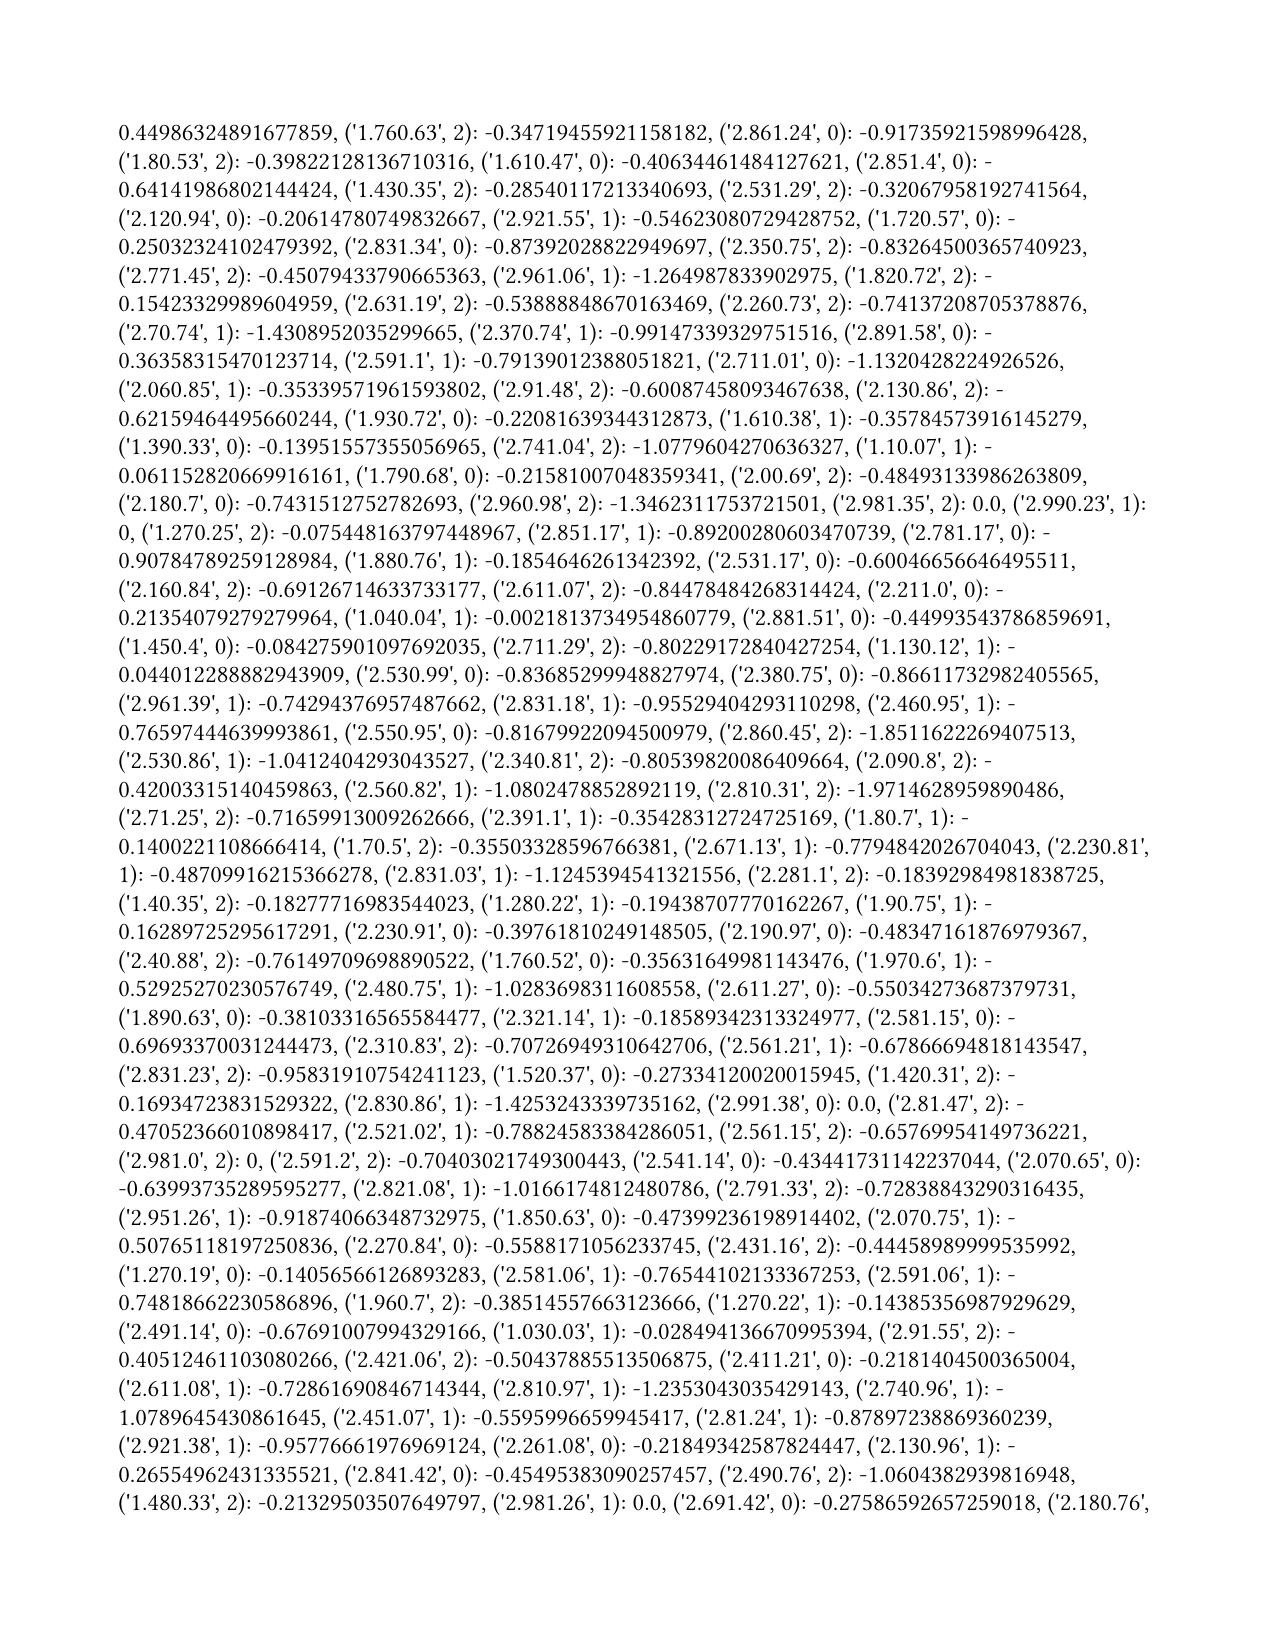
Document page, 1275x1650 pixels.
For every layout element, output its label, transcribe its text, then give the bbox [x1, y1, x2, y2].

text -0.44986324891677859, ('1.760.63', 2): -0.34719455921158182, ('2.861.24', 0): -0.91735921598996428, ('1.80.53', 2): -0.39822128136710316, ('1.610.47', 0): -0.40634461484127621, ('2.851.4', 0): -0.64141986802144424, ('1.430.35', 2): -0.28540117213340693, ('2.531.29', 2): -0.32067958192741564, ('2.120.94', 0): -0.20614780749832667, ('2.921.55', 1): -0.54623080729428752, ('1.720.57', 0): -0.25032324102479392, ('2.831.34', 0): -0.87392028822949697, ('2.350.75', 2): -0.83264500365740923, ('2.771.45', 2): -0.45079433790665363, ('2.961.06', 1): -1.264987833902975, ('1.820.72', 2): -0.15423329989604959, ('2.631.19', 2): -0.53888848670163469, ('2.260.73', 2): -0.74137208705378876, ('2.70.74', 1): -1.4308952035299665, ('2.370.74', 1): -0.99147339329751516, ('2.891.58', 0): -0.36358315470123714, ('2.591.1', 1): -0.79139012388051821, ('2.711.01', 0): -1.1320428224926526, ('2.060.85', 1): -0.35339571961593802, ('2.91.48', 2): -0.60087458093467638, ('2.130.86', 2): -0.62159464495660244, ('1.930.72', 0): -0.22081639344312873, ('1.610.38', 1): -0.35784573916145279, ('1.390.33', 0): -0.13951557355056965, ('2.741.04', 2): -1.0779604270636327, ('1.10.07', 1): -0.061152820669916161, ('1.790.68', 0): -0.21581007048359341, ('2.00.69', 2): -0.48493133986263809, ('2.180.7', 0): -0.7431512752782693, ('2.960.98', 2): -1.3462311753721501, ('2.981.35', 2): 0.0, ('2.990.23', 1): 0, ('1.270.25', 2): -0.075448163797448967, ('2.851.17', 1): -0.89200280603470739, ('2.781.17', 0): -0.90784789259128984, ('1.880.76', 1): -0.1854646261342392, ('2.531.17', 0): -0.60046656646495511, ('2.160.84', 2): -0.69126714633733177, ('2.611.07', 2): -0.84478484268314424, ('2.211.0', 0): -0.21354079279279964, ('1.040.04', 1): -0.0021813734954860779, ('2.881.51', 0): -0.44993543786859691, ('1.450.4', 0): -0.084275901097692035, ('2.711.29', 2): -0.80229172840427254, ('1.130.12', 1): -0.044012288882943909, ('2.530.99', 0): -0.83685299948827974, ('2.380.75', 0): -0.86611732982405565, ('2.961.39', 1): -0.74294376957487662, ('2.831.18', 1): -0.95529404293110298, ('2.460.95', 1): -0.76597444639993861, ('2.550.95', 0): -0.81679922094500979, ('2.860.45', 2): -1.8511622269407513, ('2.530.86', 1): -1.0412404293043527, ('2.340.81', 2): -0.80539820086409664, ('2.090.8', 2): -0.42003315140459863, ('2.560.82', 1): -1.0802478852892119, ('2.810.31', 2): -1.9714628959890486, ('2.71.25', 2): -0.71659913009262666, ('2.391.1', 1): -0.35428312724725169, ('1.80.7', 1): -0.1400221108666414, ('1.70.5', 2): -0.35503328596766381, ('2.671.13', 1): -0.7794842026704043, ('2.230.81', 1): -0.48709916215366278, ('2.831.03', 1): -1.1245394541321556, ('2.281.1', 2): -0.18392984981838725, ('1.40.35', 2): -0.18277716983544023, ('1.280.22', 1): -0.19438707770162267, ('1.90.75', 1): -0.16289725295617291, ('2.230.91', 0): -0.39761810249148505, ('2.190.97', 0): -0.48347161876979367, ('2.40.88', 2): -0.76149709698890522, ('1.760.52', 0): -0.35631649981143476, ('1.970.6', 1): -0.52925270230576749, ('2.480.75', 1): -1.0283698311608558, ('2.611.27', 0): -0.55034273687379731, ('1.890.63', 0): -0.38103316565584477, ('2.321.14', 1): -0.18589342313324977, ('2.581.15', 0): -0.69693370031244473, ('2.310.83', 2): -0.70726949310642706, ('2.561.21', 1): -0.67866694818143547, ('2.831.23', 2): -0.95831910754241123, ('1.520.37', 0): -0.27334120020015945, ('1.420.31', 2): -0.16934723831529322, ('2.830.86', 1): -1.4253243339735162, ('2.991.38', 0): 0.0, ('2.81.47', 2): -0.47052366010898417, ('2.521.02', 1): -0.78824583384286051, ('2.561.15', 2): -0.65769954149736221, ('2.981.0', 2): 0, ('2.591.2', 2): -0.70403021749300443, ('2.541.14', 0): -0.43441731142237044, ('2.070.65', 0): -0.63993735289595277, ('2.821.08', 1): -1.0166174812480786, ('2.791.33', 2): -0.72838843290316435, ('2.951.26', 1): -0.91874066348732975, ('1.850.63', 0): -0.47399236198914402, ('2.070.75', 1): -0.50765118197250836, ('2.270.84', 0): -0.5588171056233745, ('2.431.16', 2): -0.44458989999535992, ('1.270.19', 0): -0.14056566126893283, ('2.581.06', 1): -0.76544102133367253, ('2.591.06', 1): -0.74818662230586896, ('1.960.7', 2): -0.38514557663123666, ('1.270.22', 1): -0.14385356987929629, ('2.491.14', 0): -0.67691007994329166, ('1.030.03', 1): -0.028494136670995394, ('2.91.55', 2): -0.40512461103080266, ('2.421.06', 2): -0.50437885513506875, ('2.411.21', 0): -0.2181404500365004, ('2.611.08', 1): -0.72861690846714344, ('2.810.97', 1): -1.2353043035429143, ('2.740.96', 1): -1.0789645430861645, ('2.451.07', 1): -0.5595996659945417, ('2.81.24', 1): -0.87897238869360239, ('2.921.38', 1): -0.95776661976969124, ('2.261.08', 0): -0.21849342587824447, ('2.130.96', 1): -0.26554962431335521, ('2.841.42', 0): -0.45495383090257457, ('2.490.76', 2): -1.0604382939816948, ('1.480.33', 2): -0.21329503507649797, ('2.981.26', 1): 0.0, ('2.691.42', 0): -0.27586592657259018, ('2.180.76', [118, 118, 1157, 1517]
